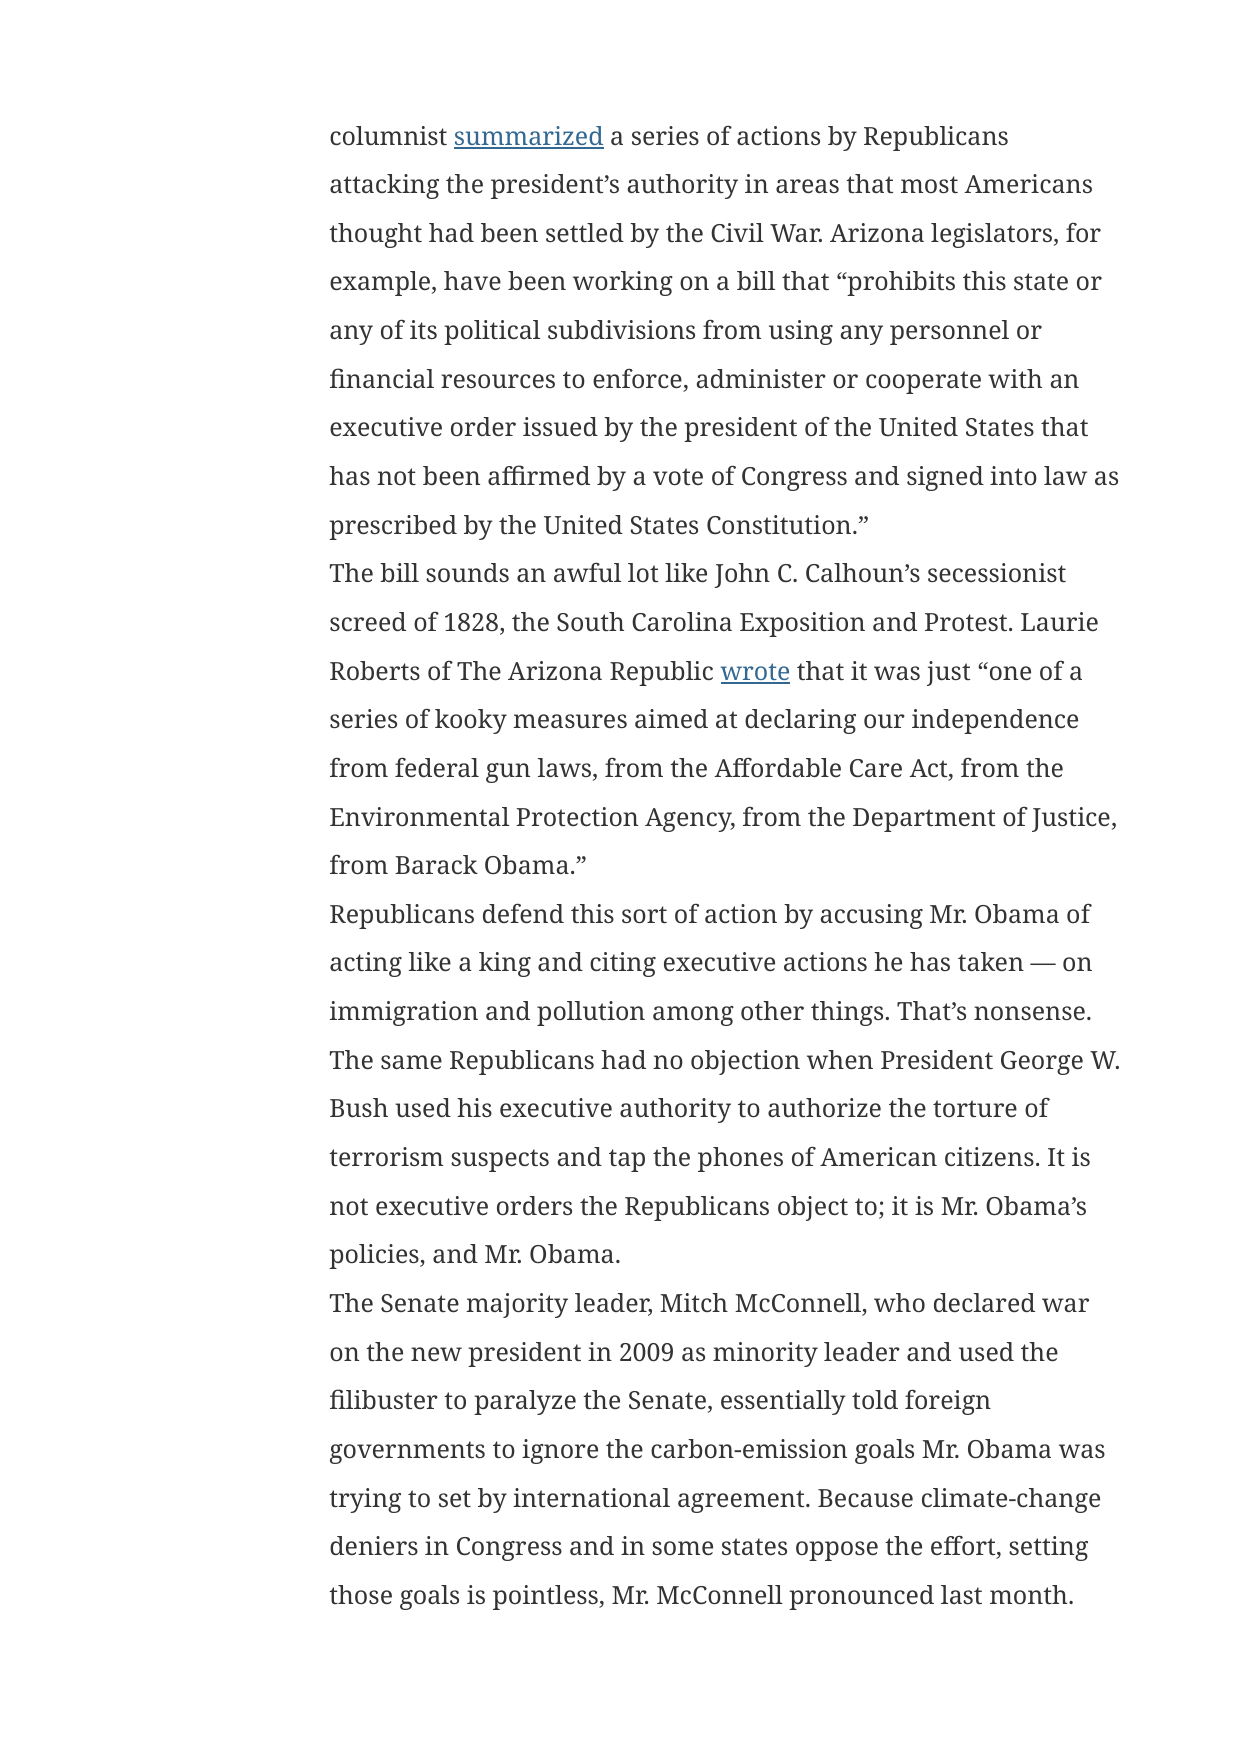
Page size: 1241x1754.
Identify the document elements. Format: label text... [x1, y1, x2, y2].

text columnist summarized a series of actions by Republicans attacking the president’s authority in areas that most Americans thought had been settled by the Civil War. Arizona legislators, for example, have been working on a bill that “prohibits this state or any of its political subdivisions from using any personnel or financial resources to enforce, administer or cooperate with an executive order issued by the president of the United States that has not been affirmed by a vote of Congress and signed into law as prescribed by the United States Constitution.” [329, 118, 1122, 541]
text The bill sounds an awful lot like John C. Calhoun’s secessionist screed of 1828, the South Carolina Exposition and Protest. Laurie Roberts of The Arizona Republic wrote that it was just “one of a series of kooky measures aimed at declaring our independence from federal gun laws, from the Affordable Care Act, from the Environmental Protection Agency, from the Department of Justice, from Barack Obama.” [329, 556, 1122, 882]
text The Senate majority leader, Mitch McConnell, who declared war on the new president in 2009 as minority leader and used the filibuster to paralyze the Senate, essentially told foreign governments to ignore the carbon-emission goals Mr. Obama was trying to set by international agreement. Because climate-change deniers in Congress and in some states oppose the effort, setting those goals is pointless, Mr. McConnell pronounced last month. [329, 1286, 1122, 1612]
text Republicans defend this sort of action by accusing Mr. Obama of acting like a king and citing executive actions he has taken — on immigration and pollution among other things. That’s nonsense. The same Republicans had no objection when President George W. Bush used his executive authority to authorize the torture of terrorism suspects and tap the phones of American citizens. It is not executive orders the Republicans object to; it is Mr. Obama’s policies, and Mr. Obama. [329, 896, 1122, 1271]
